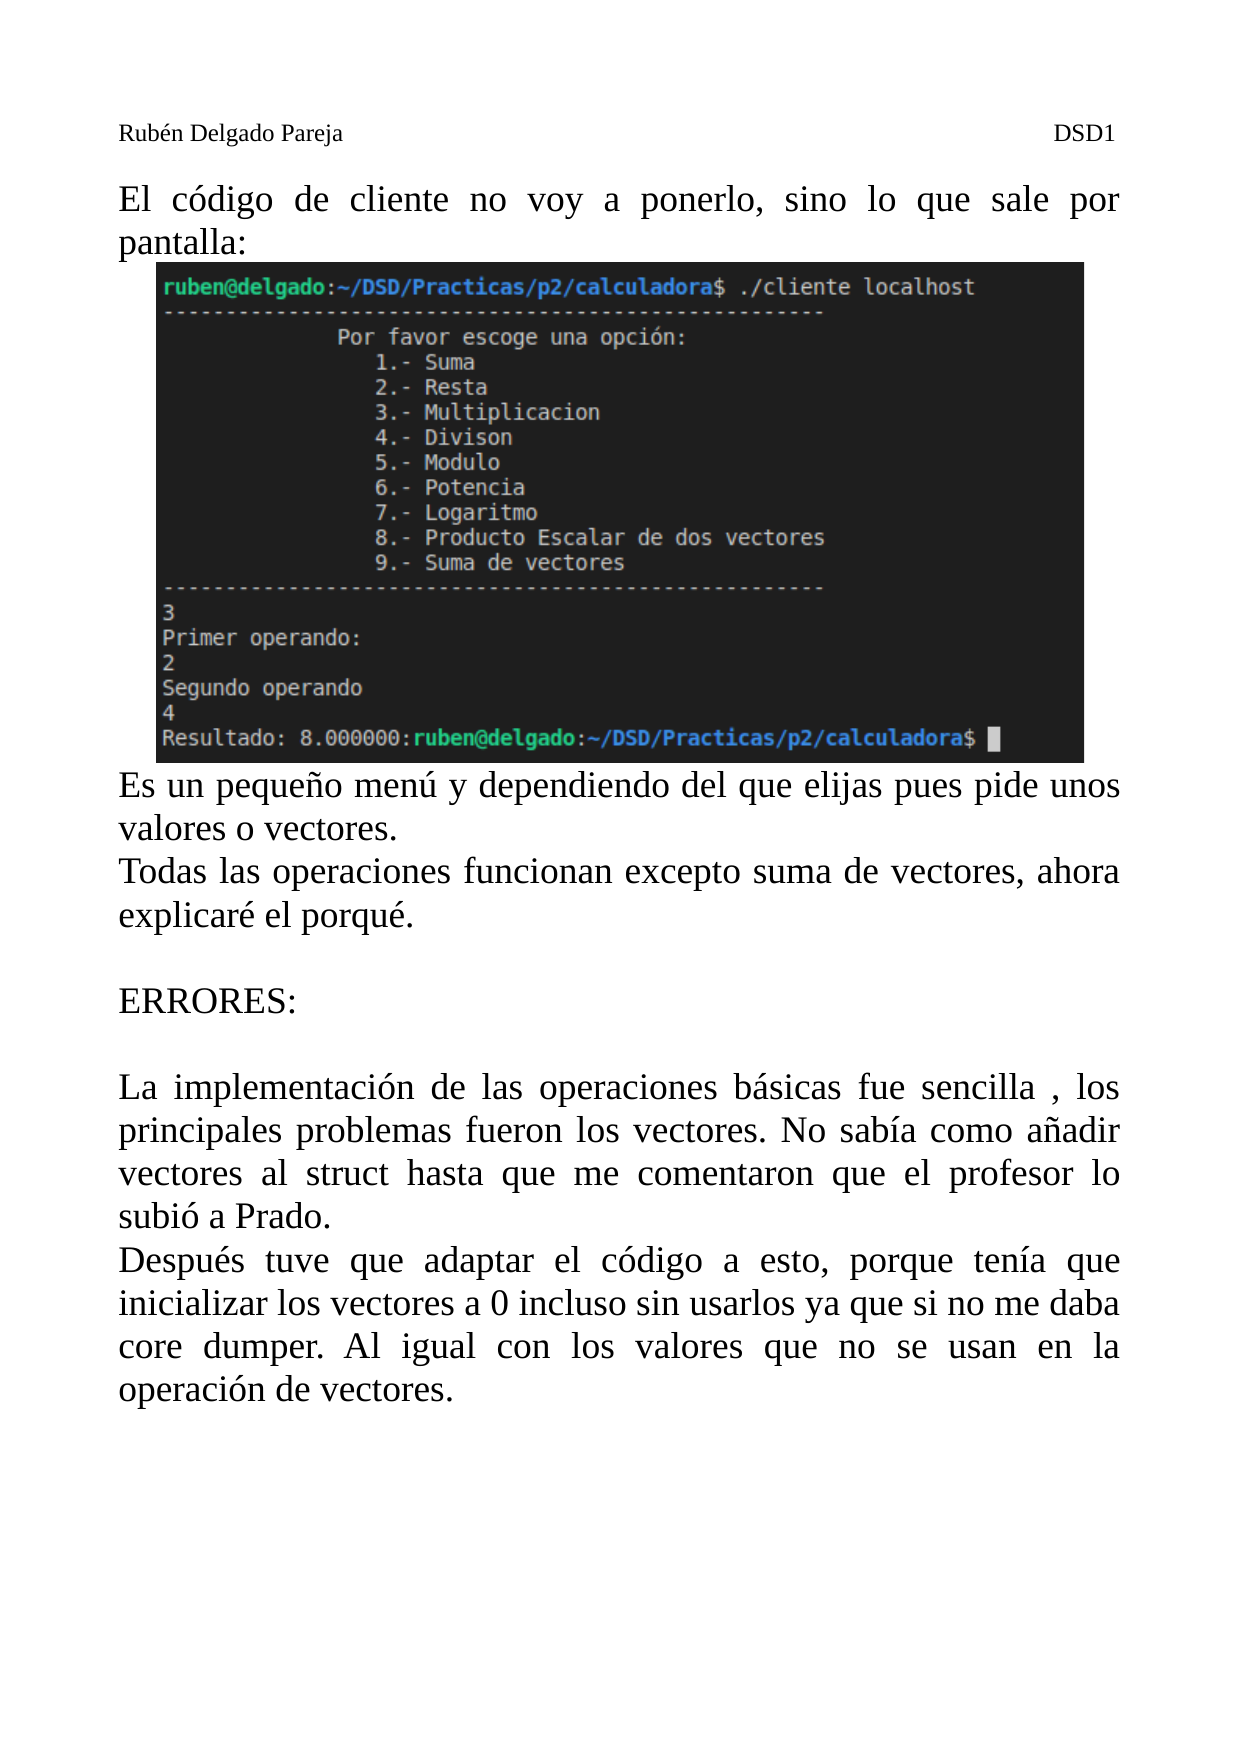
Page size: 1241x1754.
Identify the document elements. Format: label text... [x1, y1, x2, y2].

text ERRORES: [118, 978, 1122, 1021]
text Todas las operaciones funcionan excepto suma de vectores, ahora explicaré el porqué. [118, 849, 1122, 935]
text Es un pequeño menú y dependiendo del que elijas pues pide unos valores o vectores. [118, 263, 1122, 849]
text El código de cliente no voy a ponerlo, sino lo que sale por pantalla: [118, 176, 1122, 263]
picture [156, 262, 1085, 763]
text Después tuve que adaptar el código a esto, porque tenía que inicializar los vectores a 0 incluso sin usarlos ya que si no me daba core dumper. Al igual con los valores que no se usan en la operación de vectores. [118, 1237, 1122, 1409]
text La implementación de las operaciones básicas fue sencilla , los principales problemas fueron los vectores. No sabía como añadir vectores al struct hasta que me comentaron que el profesor lo subió a Prado. [118, 1064, 1122, 1237]
